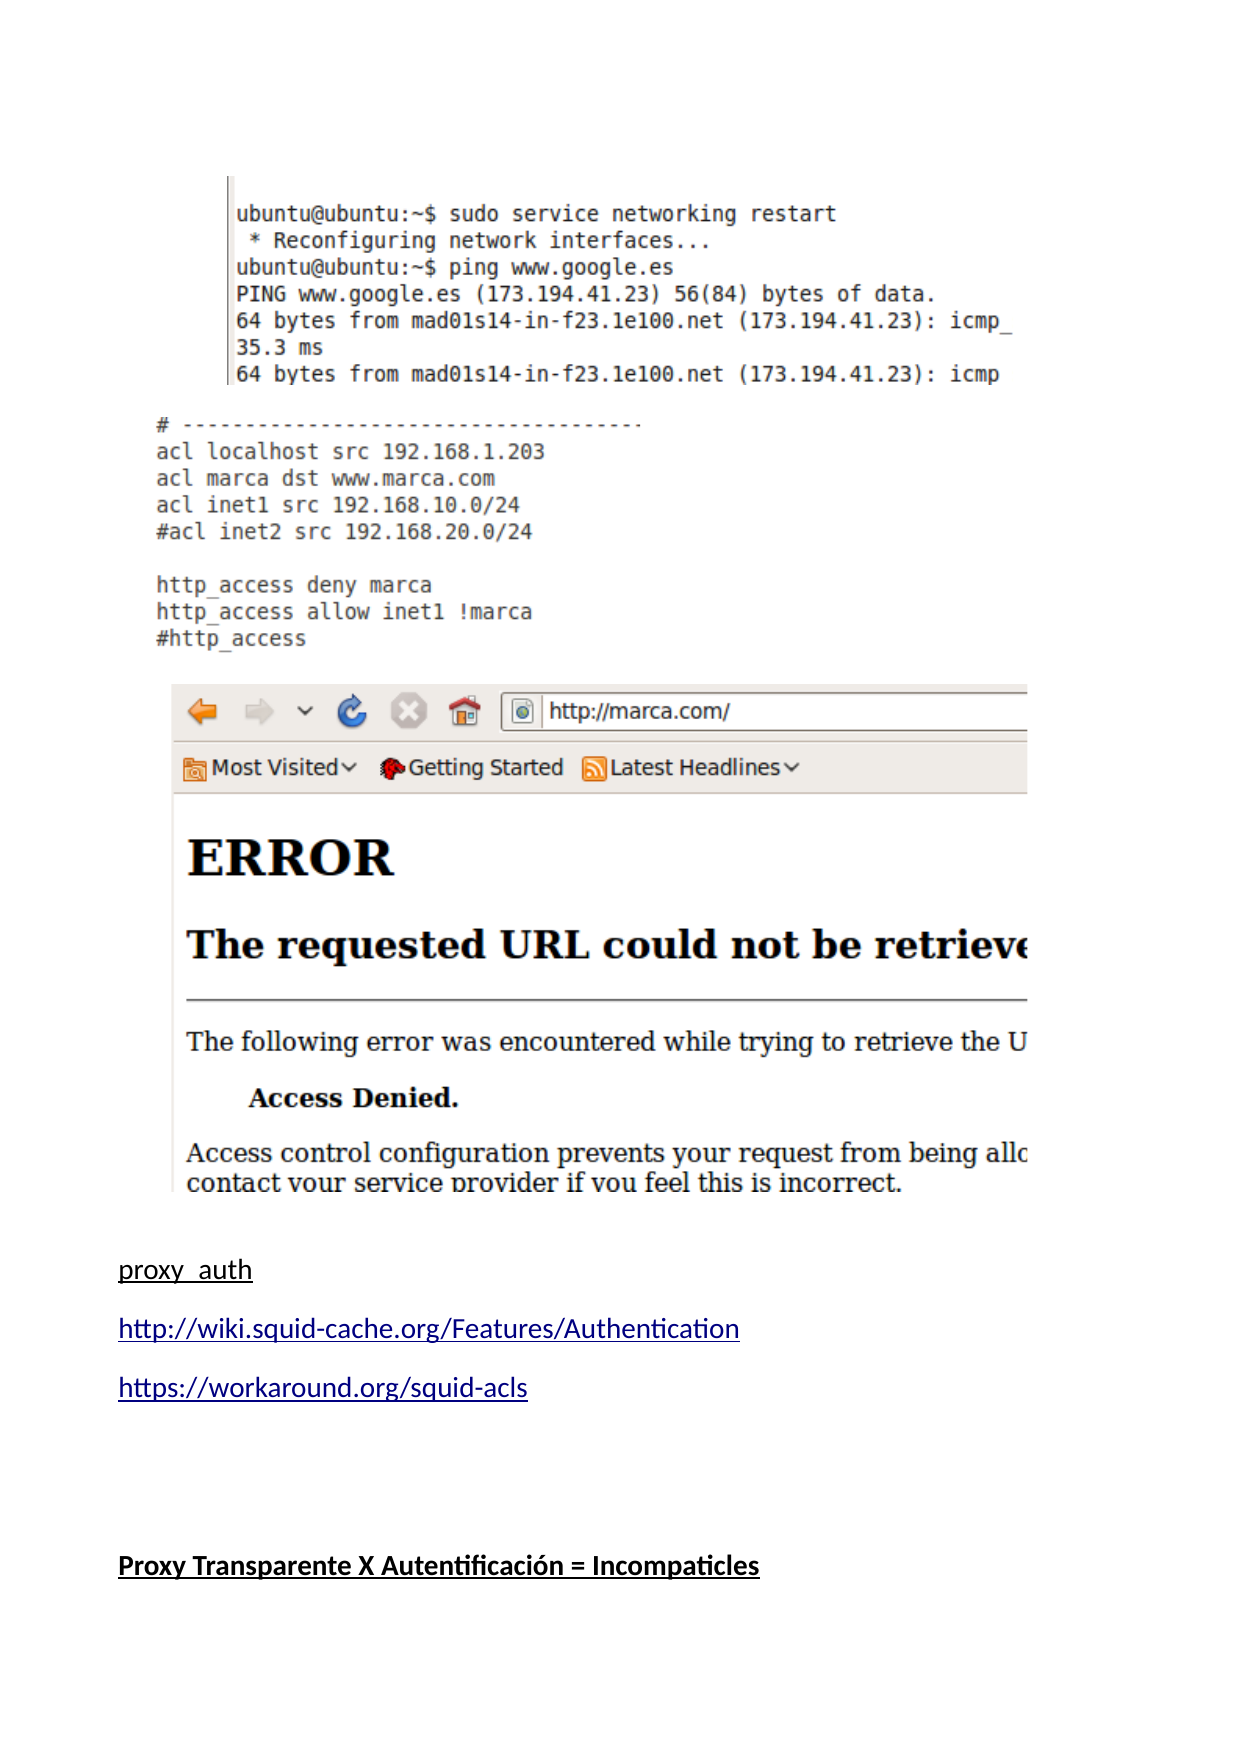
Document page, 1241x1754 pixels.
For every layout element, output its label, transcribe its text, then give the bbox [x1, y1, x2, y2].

text Proxy Transparente X Autentificación = Incompaticles [118, 1547, 1122, 1582]
picture [227, 176, 1014, 385]
text http://wiki.squid-cache.org/Features/Authentication [118, 1310, 1122, 1346]
picture [155, 417, 640, 676]
text https://workaround.org/squid-acls [118, 1369, 1122, 1405]
text proxy_auth [118, 1251, 1122, 1287]
picture [171, 684, 1028, 1192]
